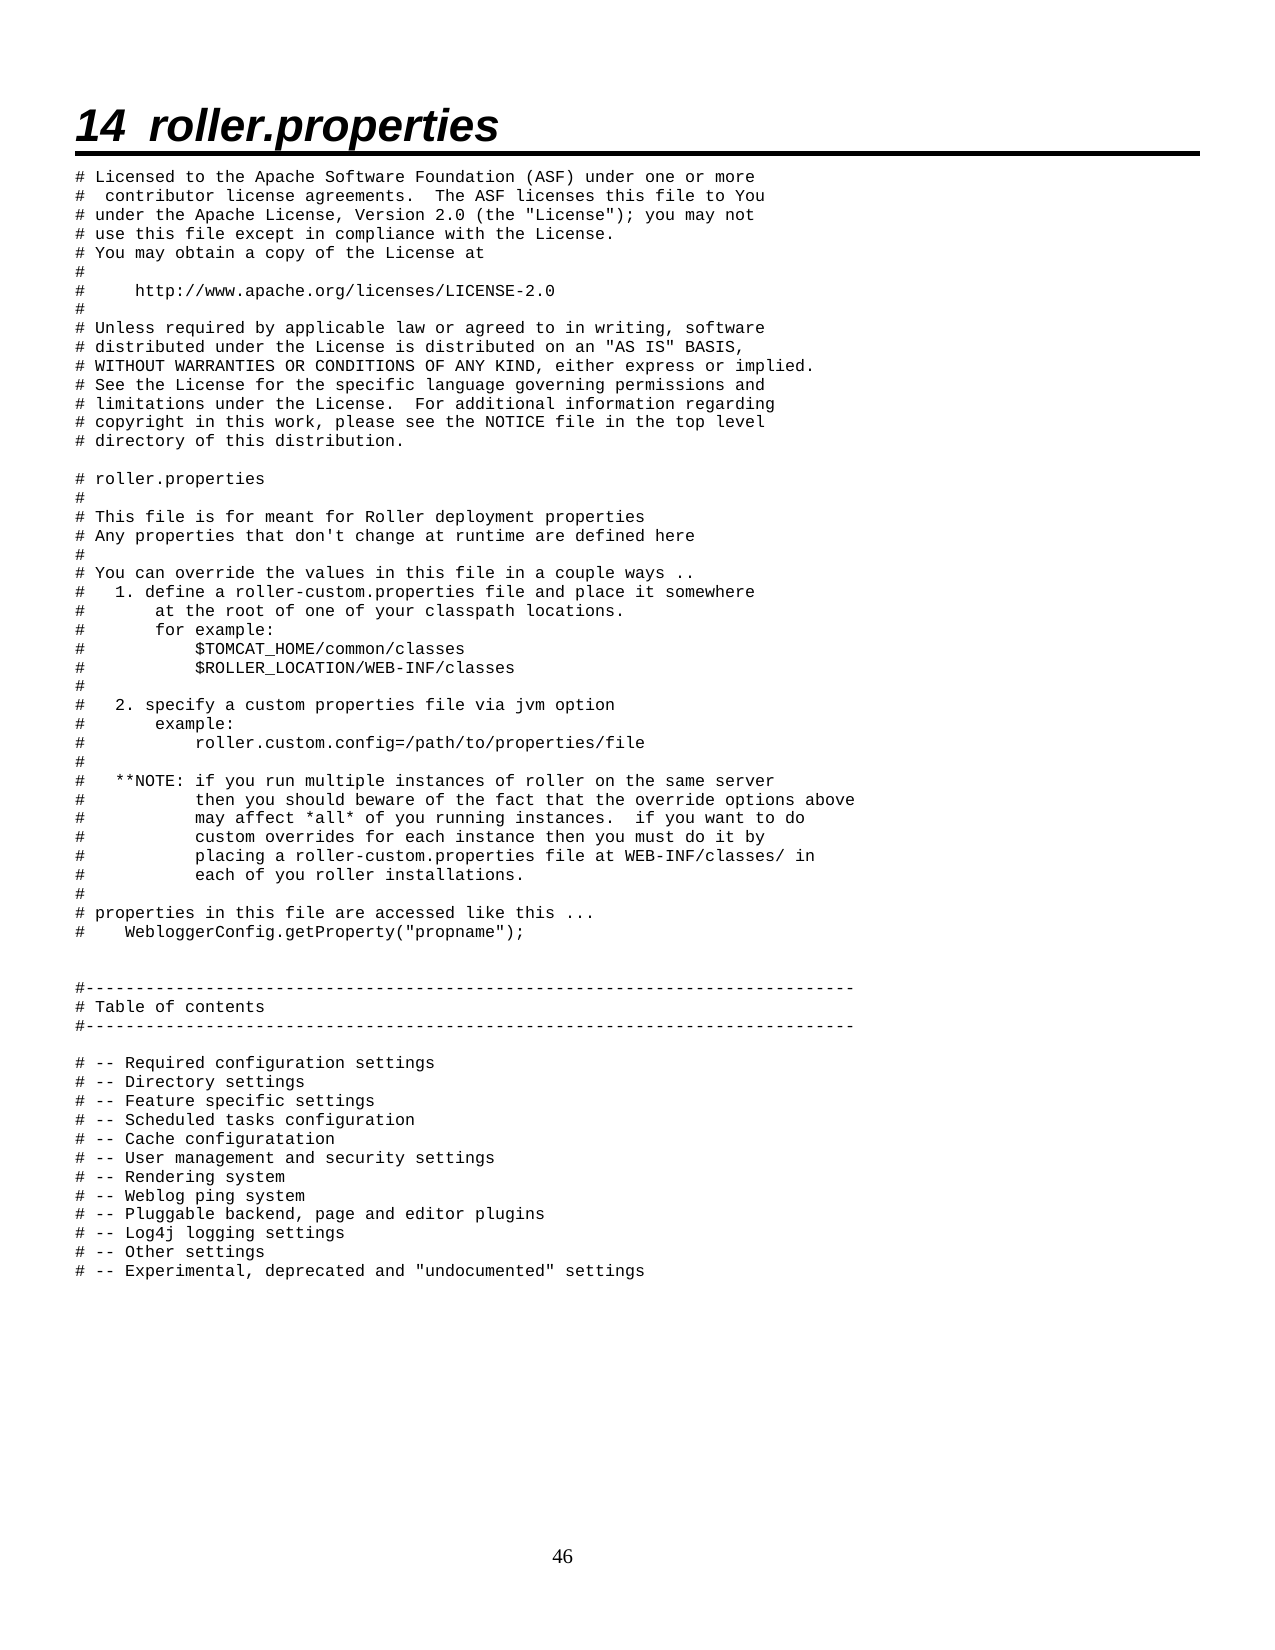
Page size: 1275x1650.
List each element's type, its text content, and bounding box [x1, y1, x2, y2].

text # properties in this file are accessed like this ... [75, 904, 1200, 923]
text # See the License for the specific language governing permissions and [75, 376, 1200, 395]
text #----------------------------------------------------------------------------- [75, 1017, 1200, 1036]
text # -- Scheduled tasks configuration [75, 1112, 1200, 1131]
text # -- Feature specific settings [75, 1093, 1200, 1112]
text # http://www.apache.org/licenses/LICENSE-2.0 [75, 282, 1200, 301]
text # each of you roller installations. [75, 867, 1200, 885]
text # placing a roller-custom.properties file at WEB-INF/classes/ in [75, 848, 1200, 867]
text # -- User management and security settings [75, 1149, 1200, 1168]
text # -- Required configuration settings [75, 1055, 1200, 1074]
text # $TOMCAT_HOME/common/classes [75, 640, 1200, 659]
text # [75, 678, 1200, 697]
text # Table of contents [75, 998, 1200, 1017]
text #----------------------------------------------------------------------------- [75, 980, 1200, 998]
text # [75, 263, 1200, 282]
text # -- Log4j logging settings [75, 1225, 1200, 1244]
text # copyright in this work, please see the NOTICE file in the top level [75, 414, 1200, 433]
text # roller.custom.config=/path/to/properties/file [75, 734, 1200, 753]
text # then you should beware of the fact that the override options above [75, 791, 1200, 810]
text # -- Directory settings [75, 1074, 1200, 1093]
text # use this file except in compliance with the License. [75, 226, 1200, 244]
text # example: [75, 716, 1200, 734]
text # roller.properties [75, 471, 1200, 489]
text # -- Experimental, deprecated and "undocumented" settings [75, 1262, 1200, 1281]
text # $ROLLER_LOCATION/WEB-INF/classes [75, 659, 1200, 678]
text # WebloggerConfig.getProperty("propname"); [75, 923, 1200, 942]
text # [75, 885, 1200, 904]
text # -- Cache configuratation [75, 1131, 1200, 1149]
text # -- Rendering system [75, 1168, 1200, 1187]
text # You can override the values in this file in a couple ways .. [75, 565, 1200, 584]
text # This file is for meant for Roller deployment properties [75, 508, 1200, 527]
text # [75, 489, 1200, 508]
text # distributed under the License is distributed on an "AS IS" BASIS, [75, 339, 1200, 357]
text # -- Weblog ping system [75, 1187, 1200, 1206]
text # 1. define a roller-custom.properties file and place it somewhere [75, 584, 1200, 603]
text # at the root of one of your classpath locations. [75, 603, 1200, 621]
text # contributor license agreements. The ASF licenses this file to You [75, 188, 1200, 207]
subtitle roller.properties [75, 100, 1200, 151]
text # [75, 546, 1200, 565]
text # Licensed to the Apache Software Foundation (ASF) under one or more [75, 169, 1200, 188]
text # You may obtain a copy of the License at [75, 244, 1200, 263]
text # for example: [75, 621, 1200, 640]
text # Any properties that don't change at runtime are defined here [75, 527, 1200, 546]
text # [75, 753, 1200, 772]
text # -- Other settings [75, 1244, 1200, 1262]
text # directory of this distribution. [75, 433, 1200, 452]
text # Unless required by applicable law or agreed to in writing, software [75, 320, 1200, 339]
text # 2. specify a custom properties file via jvm option [75, 697, 1200, 716]
text # -- Pluggable backend, page and editor plugins [75, 1206, 1200, 1225]
text # WITHOUT WARRANTIES OR CONDITIONS OF ANY KIND, either express or implied. [75, 357, 1200, 376]
text # limitations under the License. For additional information regarding [75, 395, 1200, 414]
text # **NOTE: if you run multiple instances of roller on the same server [75, 772, 1200, 791]
text # custom overrides for each instance then you must do it by [75, 829, 1200, 848]
text # under the Apache License, Version 2.0 (the "License"); you may not [75, 207, 1200, 226]
text # may affect *all* of you running instances. if you want to do [75, 810, 1200, 829]
text # [75, 301, 1200, 320]
